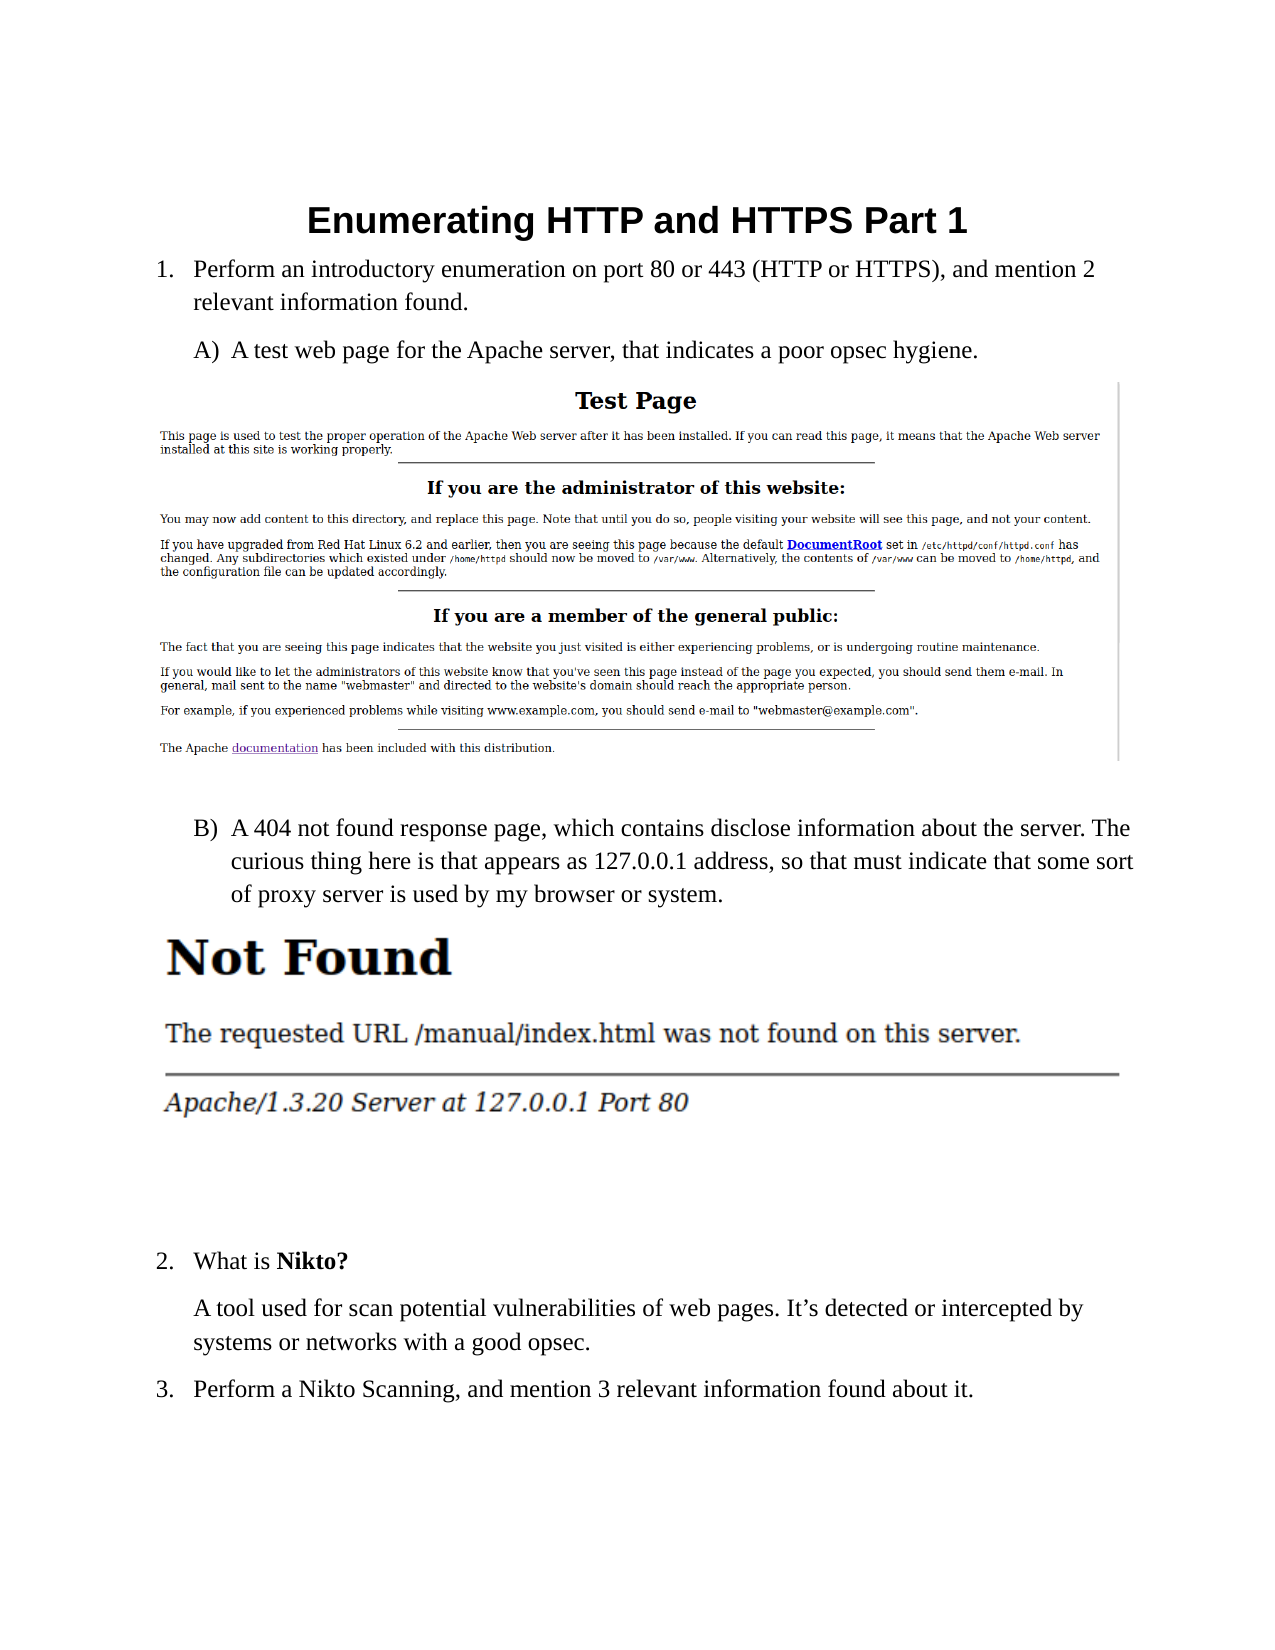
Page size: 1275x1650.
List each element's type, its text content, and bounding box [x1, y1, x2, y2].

list A test web page for the Apache server, that indicates a poor opsec hygiene. [193, 335, 1157, 364]
list Perform an introductory enumeration on port 80 or 443 (HTTP or HTTPS), and mention 2 relevant information found. [156, 254, 1157, 316]
subtitle Enumerating HTTP and HTTPS Part 1 [118, 199, 1157, 242]
list A 404 not found response page, which contains disclose information about the server. The curious thing here is that appears as 127.0.0.1 address, so that must indicate that some sort of proxy server is used by my browser or system. [193, 813, 1157, 908]
list A tool used for scan potential vulnerabilities of web pages. It’s detected or intercepted by systems or networks with a good opsec. [156, 1293, 1157, 1355]
list What is Nikto? [156, 1246, 1157, 1275]
picture [155, 926, 1120, 1147]
list Perform a Nikto Scanning, and mention 3 relevant information found about it. [156, 1374, 1157, 1403]
picture [155, 382, 1120, 761]
